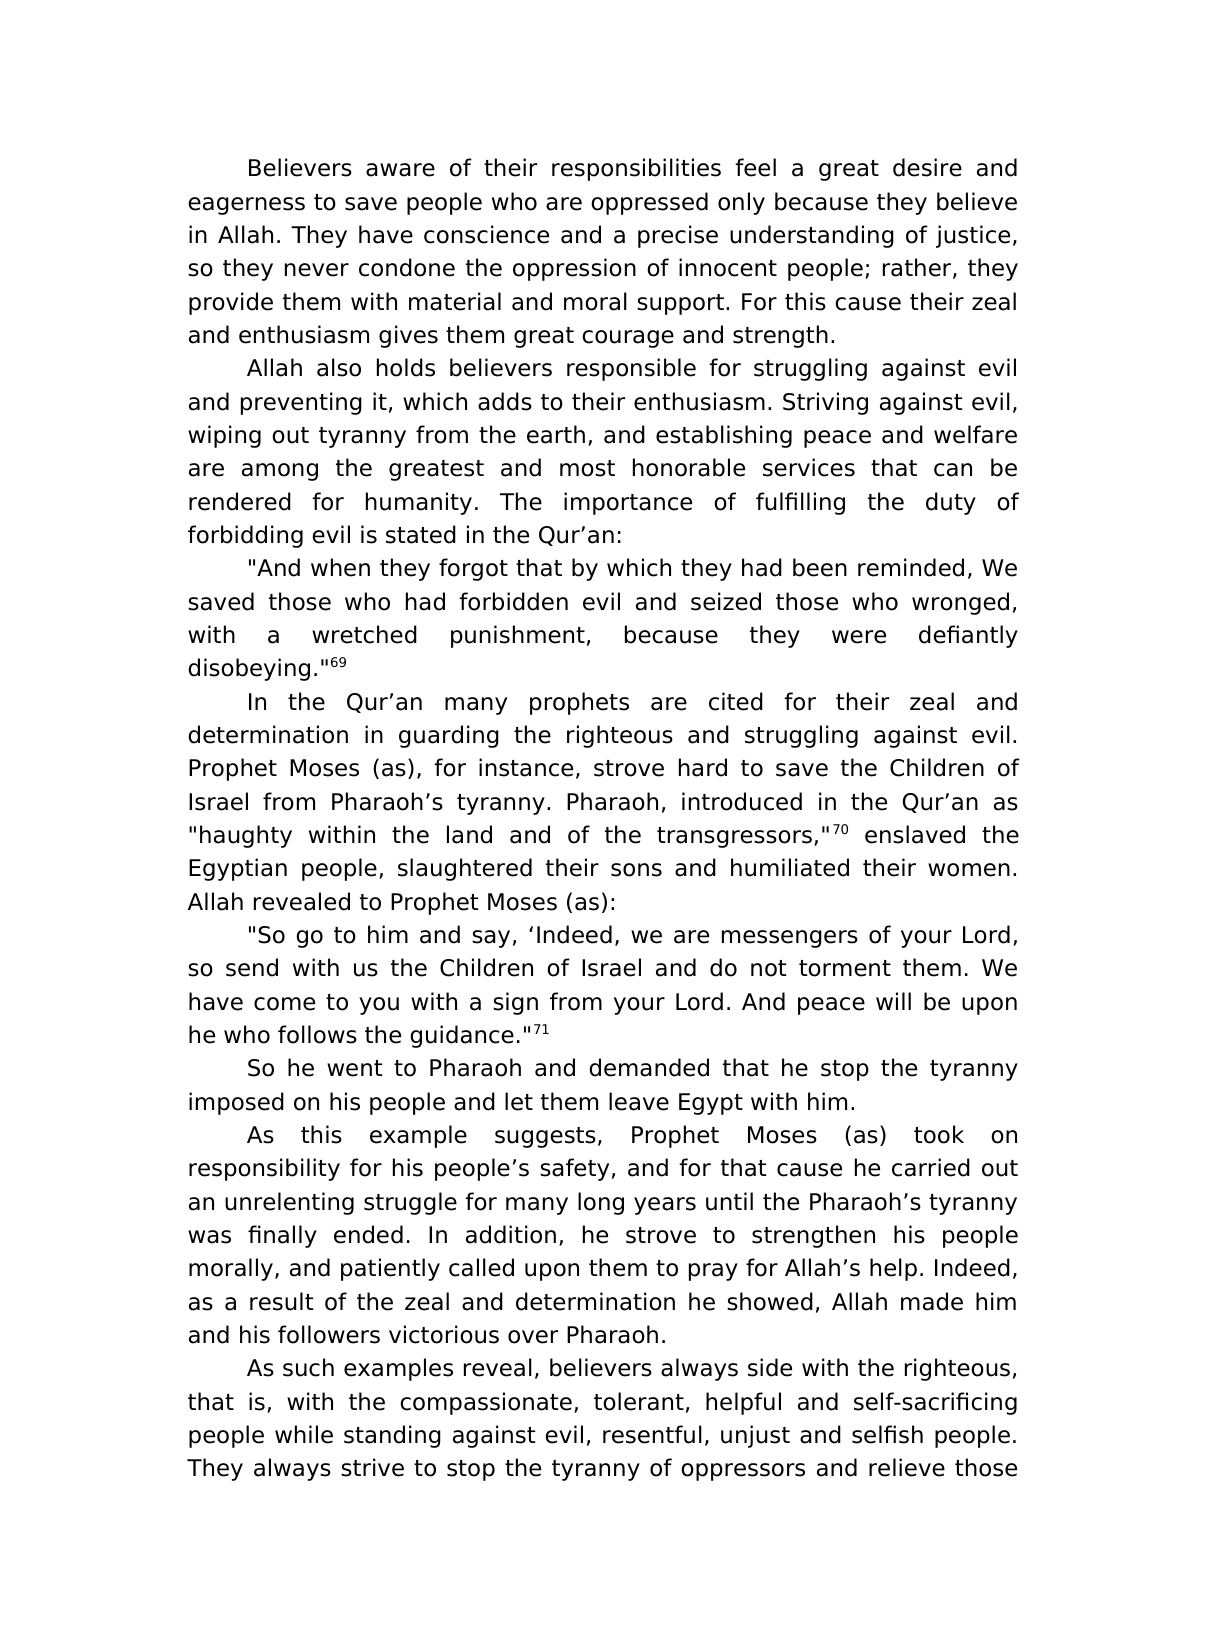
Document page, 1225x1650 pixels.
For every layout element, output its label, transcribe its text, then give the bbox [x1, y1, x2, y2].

text As this example suggests, Prophet Moses (as) took on responsibility for his people’s safety, and for that cause he carried out an unrelenting struggle for many long years until the Pharaoh’s tyranny was finally ended. In addition, he strove to strengthen his people morally, and patiently called upon them to pray for Allah’s help. Indeed, as a result of the zeal and determination he showed, Allah made him and his followers victorious over Pharaoh. [187, 1117, 1020, 1350]
text Allah also holds believers responsible for struggling against evil and preventing it, which adds to their enthusiasm. Striving against evil, wiping out tyranny from the earth, and establishing peace and welfare are among the greatest and most honorable services that can be rendered for humanity. The importance of fulfilling the duty of forbidding evil is stated in the Qur’an: [187, 350, 1020, 550]
text In the Qur’an many prophets are cited for their zeal and determination in guarding the righteous and struggling against evil. Prophet Moses (as), for instance, strove hard to save the Children of Israel from Pharaoh’s tyranny. Pharaoh, introduced in the Qur’an as "haughty within the land and of the transgressors,"70 enslaved the Egyptian people, slaughtered their sons and humiliated their women. Allah revealed to Prophet Moses (as): [187, 683, 1020, 917]
text "And when they forgot that by which they had been reminded, We saved those who had forbidden evil and seized those who wronged, with a wretched punishment, because they were defiantly disobeying."69 [187, 550, 1020, 683]
text So he went to Pharaoh and demanded that he stop the tyranny imposed on his people and let them leave Egypt with him. [187, 1050, 1020, 1117]
text Believers aware of their responsibilities feel a great desire and eagerness to save people who are oppressed only because they believe in Allah. They have conscience and a precise understanding of justice, so they never condone the oppression of innocent people; rather, they provide them with material and moral support. For this cause their zeal and enthusiasm gives them great courage and strength. [187, 150, 1020, 350]
text As such examples reveal, believers always side with the righteous, that is, with the compassionate, tolerant, helpful and self-sacrificing people while standing against evil, resentful, unjust and selfish people. They always strive to stop the tyranny of oppressors and relieve those [187, 1350, 1020, 1483]
text "So go to him and say, ‘Indeed, we are messengers of your Lord, so send with us the Children of Israel and do not torment them. We have come to you with a sign from your Lord. And peace will be upon he who follows the guidance."71 [187, 917, 1020, 1050]
